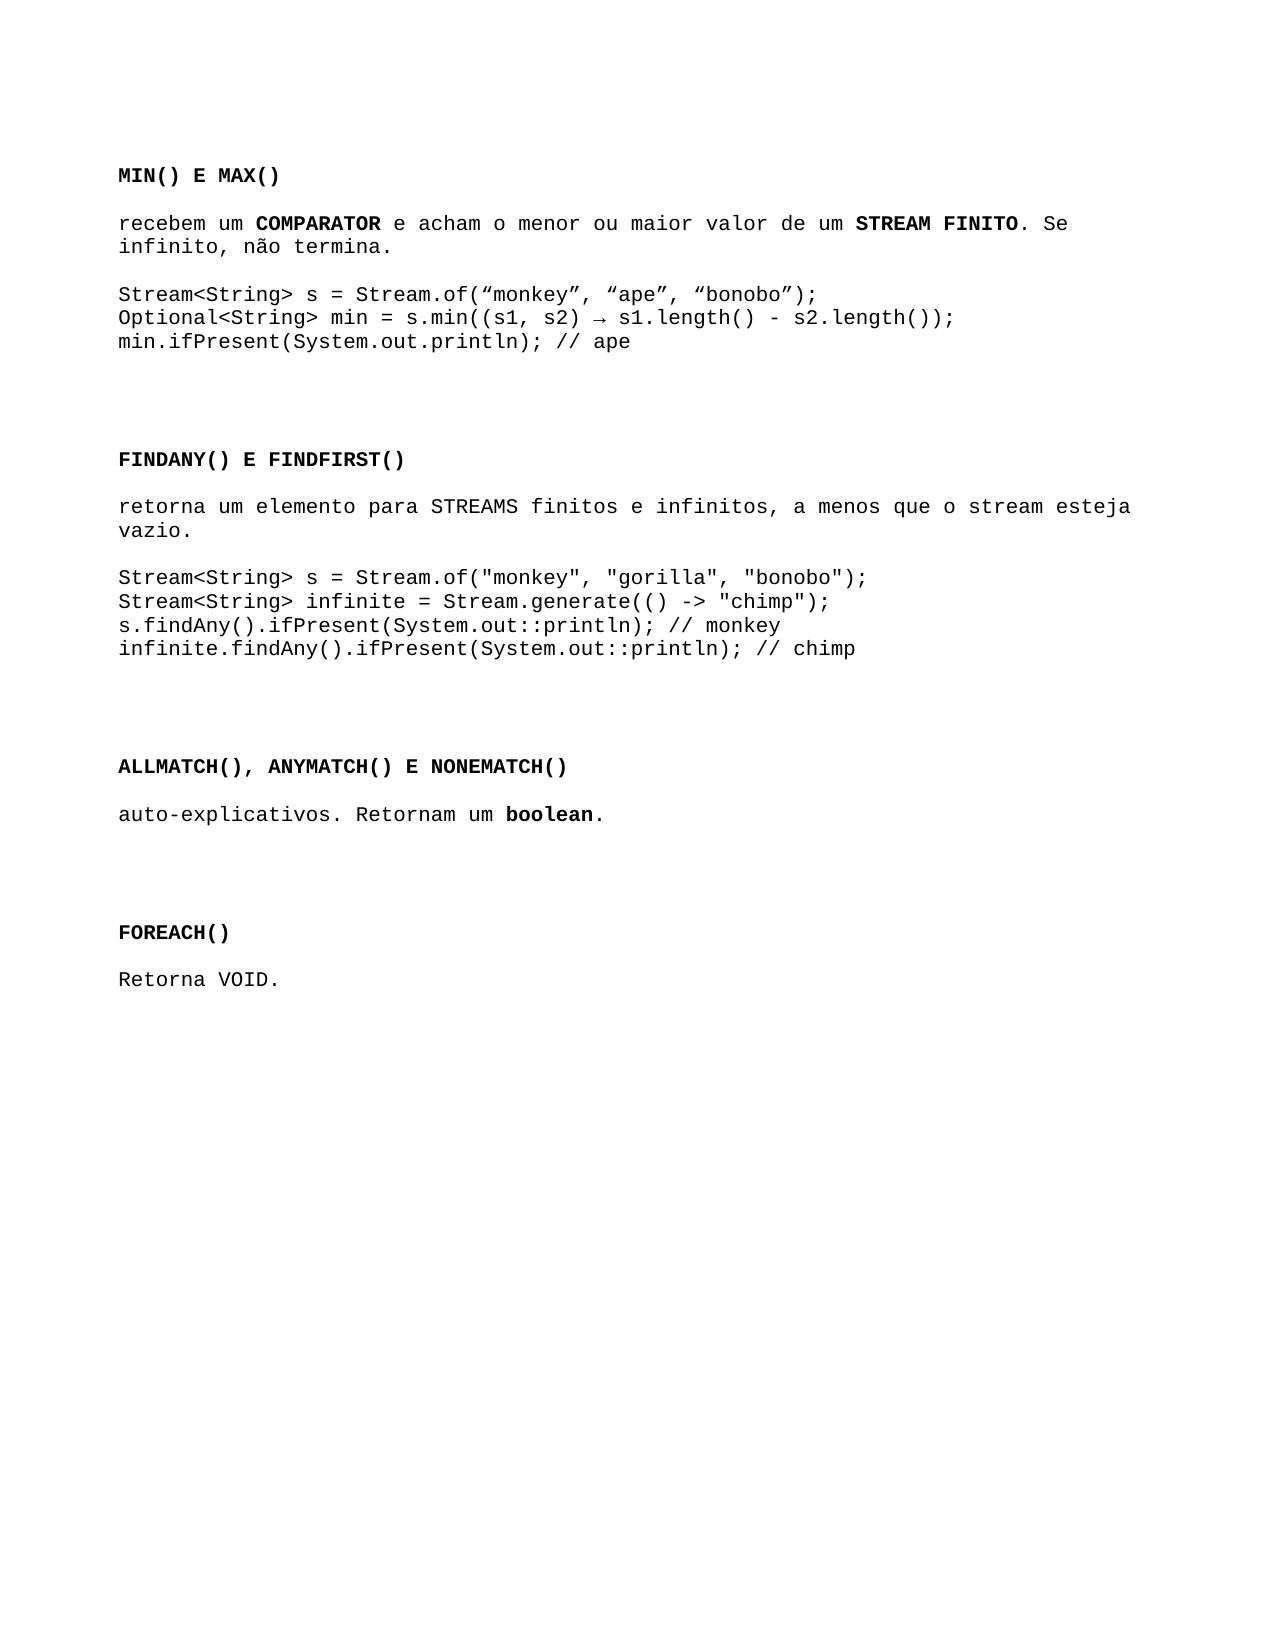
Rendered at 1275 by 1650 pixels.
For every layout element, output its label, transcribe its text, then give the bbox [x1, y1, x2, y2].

text recebem um COMPARATOR e acham o menor ou maior valor de um STREAM FINITO. Se infinito, não termina. [118, 213, 1157, 260]
text min.ifPresent(System.out.println); // ape [118, 331, 1157, 354]
text Retorna VOID. [118, 969, 1157, 993]
text FINDANY() E FINDFIRST() [118, 449, 1157, 473]
text retorna um elemento para STREAMS finitos e infinitos, a menos que o stream esteja vazio. [118, 496, 1157, 544]
text auto-explicativos. Retornam um boolean. [118, 804, 1157, 827]
text infinite.findAny().ifPresent(System.out::println); // chimp [118, 638, 1157, 662]
text s.findAny().ifPresent(System.out::println); // monkey [118, 615, 1157, 638]
text Stream<String> s = Stream.of("monkey", "gorilla", "bonobo"); [118, 567, 1157, 591]
text ALLMATCH(), ANYMATCH() E NONEMATCH() [118, 757, 1157, 780]
text Optional<String> min = s.min((s1, s2) → s1.length() - s2.length()); [118, 307, 1157, 331]
text Stream<String> infinite = Stream.generate(() -> "chimp"); [118, 591, 1157, 615]
text Stream<String> s = Stream.of(“monkey”, “ape”, “bonobo”); [118, 284, 1157, 307]
text FOREACH() [118, 922, 1157, 946]
text MIN() E MAX() [118, 165, 1157, 189]
